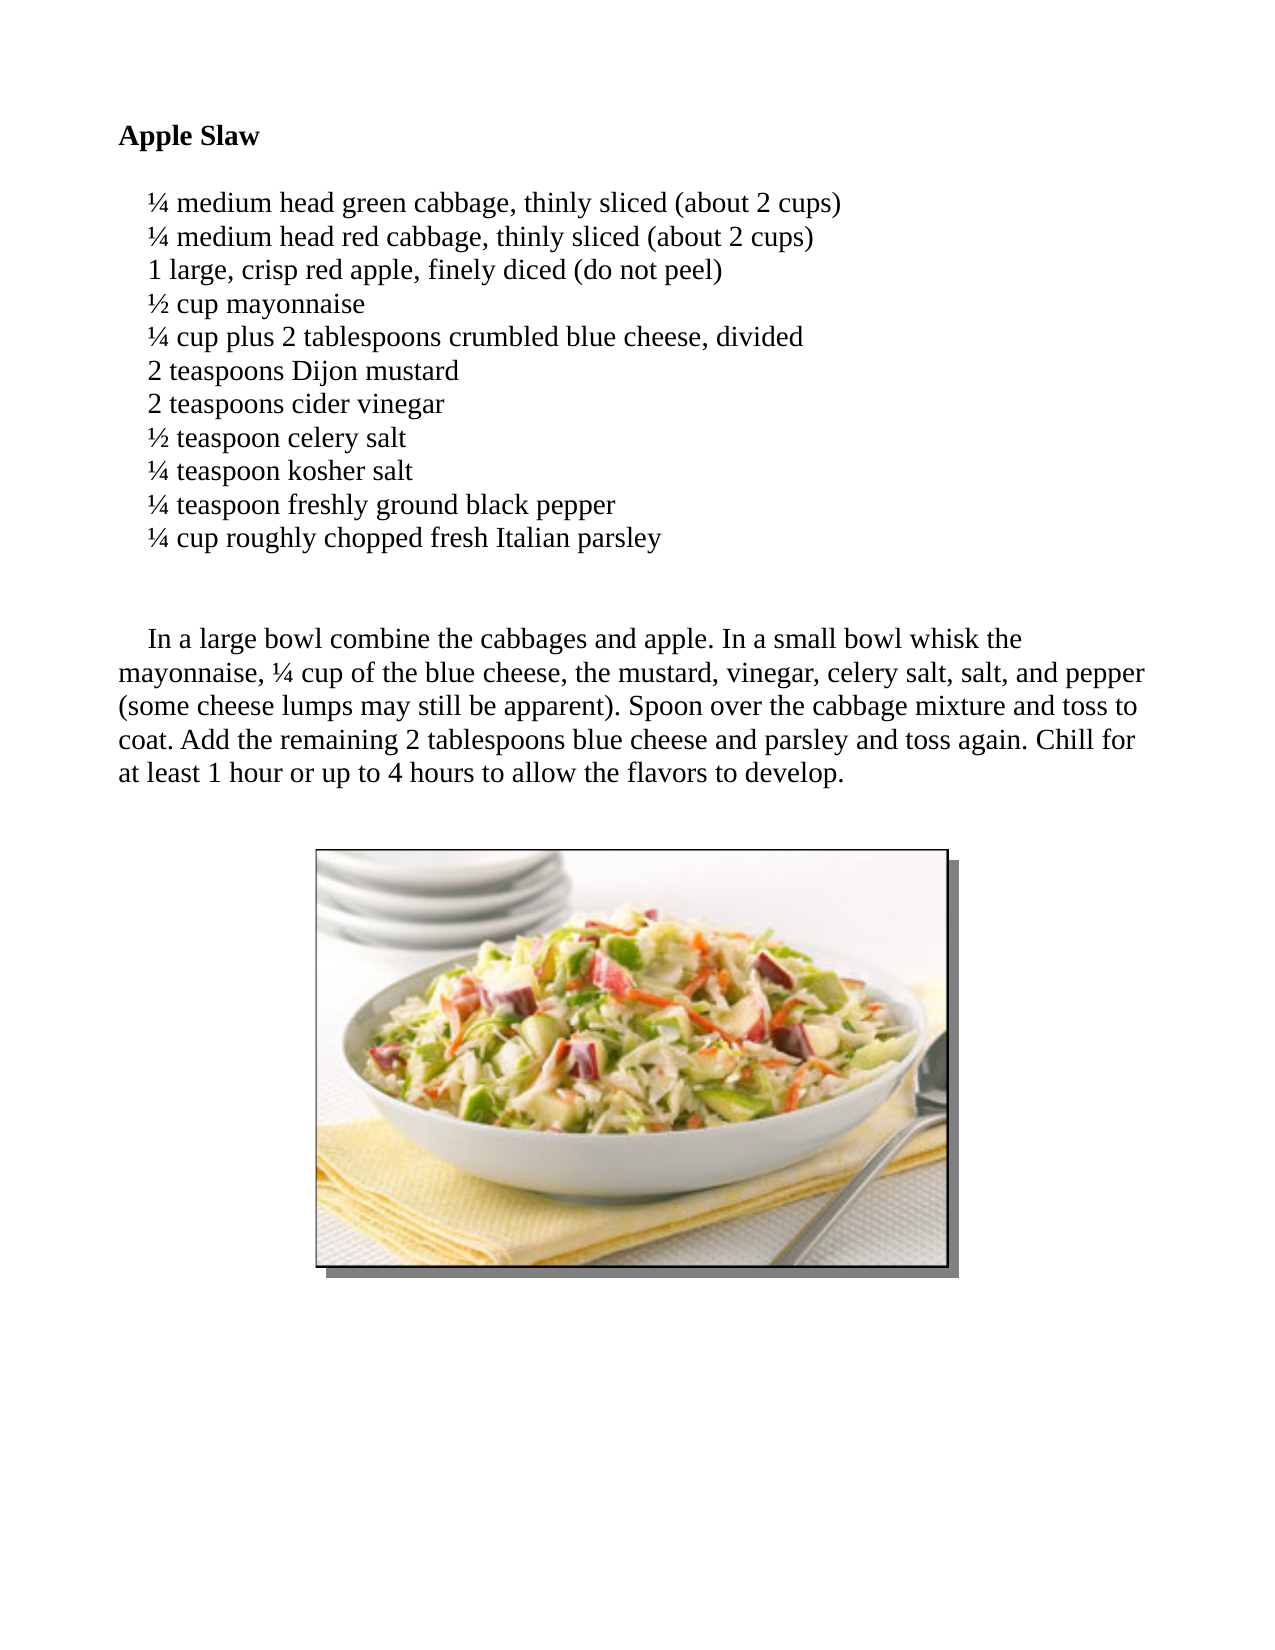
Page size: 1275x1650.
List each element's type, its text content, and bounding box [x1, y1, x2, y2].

text 1 large, crisp red apple, finely diced (do not peel) [118, 252, 1157, 286]
text ¼ teaspoon kosher salt [118, 453, 1157, 487]
text ¼ medium head green cabbage, thinly sliced (about 2 cups) [118, 185, 1157, 219]
text ½ cup mayonnaise [118, 286, 1157, 319]
text ¼ medium head red cabbage, thinly sliced (about 2 cups) [118, 219, 1157, 252]
text ½ teaspoon celery salt [118, 420, 1157, 453]
text 2 teaspoons Dijon mustard [118, 353, 1157, 386]
text 2 teaspoons cider vinegar [118, 386, 1157, 420]
text ¼ teaspoon freshly ground black pepper [118, 487, 1157, 521]
text ¼ cup roughly chopped fresh Italian parsley [118, 521, 1157, 554]
text Apple Slaw [118, 118, 1157, 152]
picture [315, 849, 949, 1268]
text In a large bowl combine the cabbages and apple. In a small bowl whisk the mayonnaise, ¼ cup of the blue cheese, the mustard, vinegar, celery salt, salt, and pepper (some cheese lumps may still be apparent). Spoon over the cabbage mixture and toss to coat. Add the remaining 2 tablespoons blue cheese and parsley and toss again. Chill for at least 1 hour or up to 4 hours to allow the flavors to develop. [118, 621, 1157, 789]
text ¼ cup plus 2 tablespoons crumbled blue cheese, divided [118, 319, 1157, 353]
